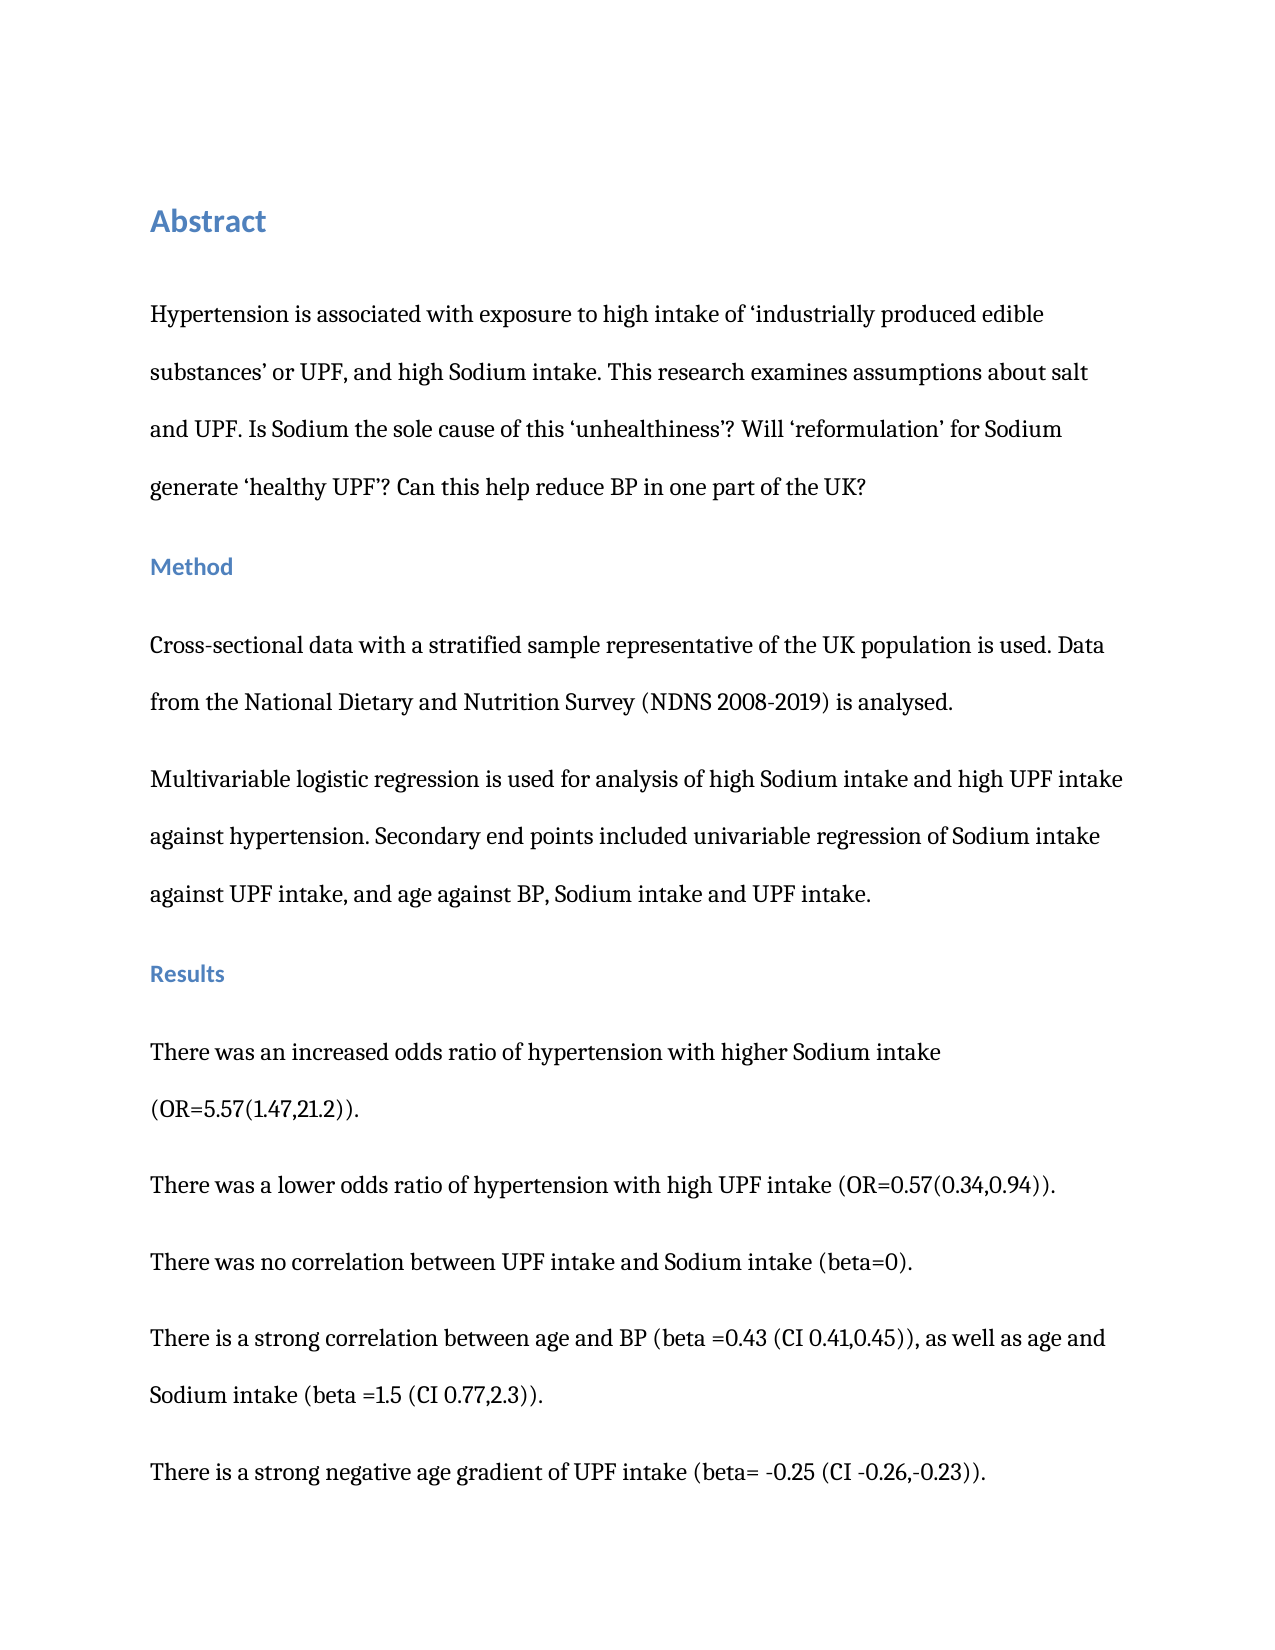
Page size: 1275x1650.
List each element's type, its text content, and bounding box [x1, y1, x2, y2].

text There was no correlation between UPF intake and Sodium intake (beta=0). [150, 1248, 1125, 1276]
text There is a strong correlation between age and BP (beta =0.43 (CI 0.41,0.45)), as well as age and Sodium intake (beta =1.5 (CI 0.77,2.3)). [150, 1324, 1125, 1410]
text Cross-sectional data with a stratified sample representative of the UK population is used. Data from the National Dietary and Nutrition Survey (NDNS 2008-2019) is analysed. [150, 631, 1125, 717]
subtitle Abstract [150, 200, 1125, 241]
text There is a strong negative age gradient of UPF intake (beta= -0.25 (CI -0.26,-0.23)). [150, 1458, 1125, 1486]
subtitle Results [150, 958, 1125, 988]
subtitle Method [150, 551, 1125, 582]
text There was a lower odds ratio of hypertension with high UPF intake (OR=0.57(0.34,0.94)). [150, 1171, 1125, 1200]
text Hypertension is associated with exposure to high intake of ‘industrially produced edible substances’ or UPF, and high Sodium intake. This research examines assumptions about salt and UPF. Is Sodium the sole cause of this ‘unhealthiness’? Will ‘reformulation’ for Sodium generate ‘healthy UPF’? Can this help reduce BP in one part of the UK? [150, 300, 1125, 501]
text There was an increased odds ratio of hypertension with higher Sodium intake (OR=5.57(1.47,21.2)). [150, 1038, 1125, 1124]
text Multivariable logistic regression is used for analysis of high Sodium intake and high UPF intake against hypertension. Secondary end points included univariable regression of Sodium intake against UPF intake, and age against BP, Sodium intake and UPF intake. [150, 764, 1125, 908]
